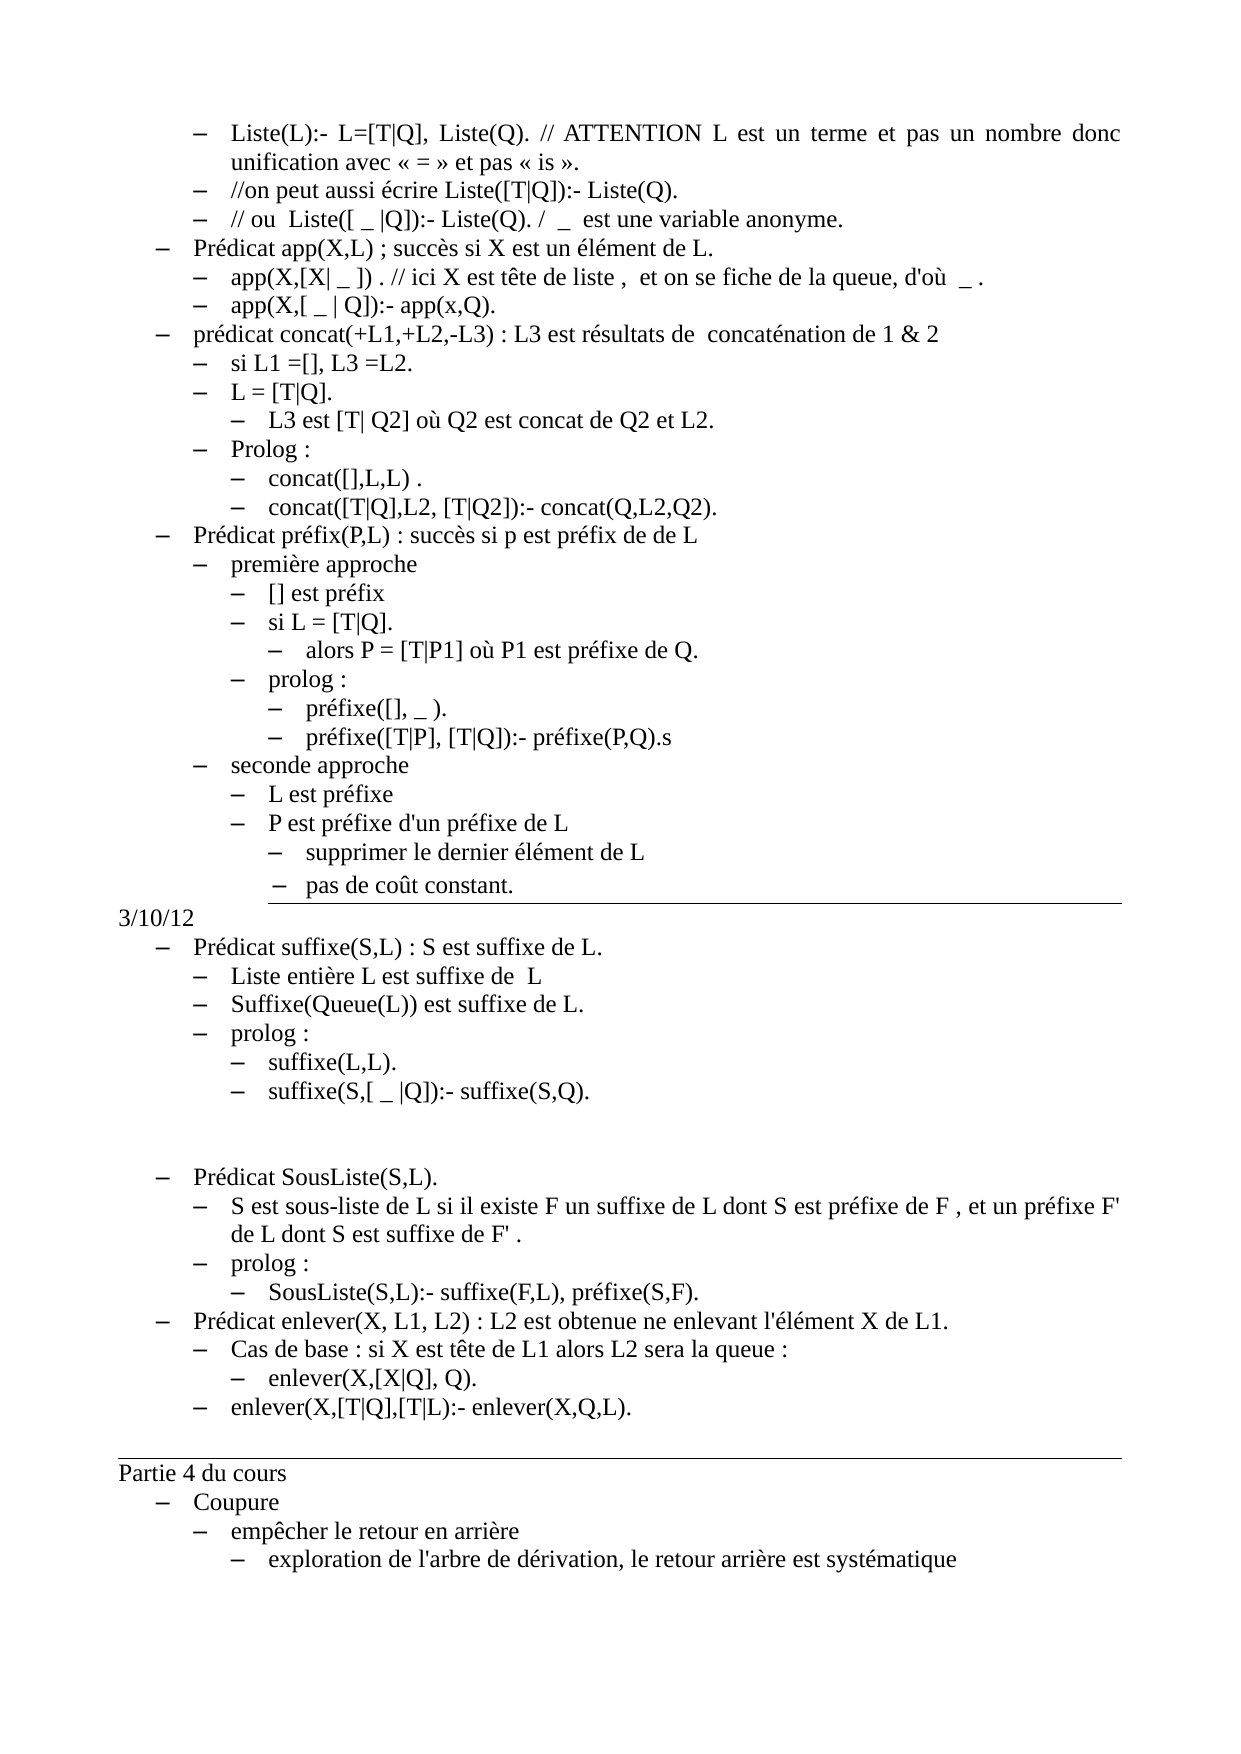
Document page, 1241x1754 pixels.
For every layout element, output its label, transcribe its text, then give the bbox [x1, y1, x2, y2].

list empêcher le retour en arrière [193, 1516, 1122, 1544]
list préfixe([T|P], [T|Q]):- préfixe(P,Q).s [268, 722, 1122, 751]
list L est préfixe [231, 779, 1122, 808]
list app(X,[X| _ ]) . // ici X est tête de liste , et on se fiche de la queue, d'où _ . [193, 262, 1122, 291]
list si L1 =[], L3 =L2. [193, 348, 1122, 377]
list Prédicat préfix(P,L) : succès si p est préfix de de L [156, 521, 1122, 549]
list prolog : [193, 1248, 1122, 1277]
list Prolog : [193, 434, 1122, 463]
list concat([],L,L) . [231, 463, 1122, 492]
list Suffixe(Queue(L)) est suffixe de L. [193, 989, 1122, 1018]
list concat([T|Q],L2, [T|Q2]):- concat(Q,L2,Q2). [231, 492, 1122, 521]
list Liste(L):- L=[T|Q], Liste(Q). // ATTENTION L est un terme et pas un nombre donc unification avec « = » et pas « is ». [193, 118, 1122, 176]
list suffixe(L,L). [231, 1047, 1122, 1076]
list Liste entière L est suffixe de L [193, 961, 1122, 989]
list S est sous-liste de L si il existe F un suffixe de L dont S est préfixe de F , et un préfixe F' de L dont S est suffixe de F' . [193, 1191, 1122, 1248]
text Partie 4 du cours [118, 1459, 1122, 1487]
list Prédicat suffixe(S,L) : S est suffixe de L. [156, 932, 1122, 961]
list supprimer le dernier élément de L [268, 837, 1122, 866]
list P est préfixe d'un préfixe de L [231, 808, 1122, 837]
list [] est préfix [231, 578, 1122, 607]
list prolog : [231, 664, 1122, 693]
list // ou Liste([ _ |Q]):- Liste(Q). / _ est une variable anonyme. [193, 204, 1122, 233]
list suffixe(S,[ _ |Q]):- suffixe(S,Q). [231, 1076, 1122, 1104]
list prédicat concat(+L1,+L2,-L3) : L3 est résultats de concaténation de 1 & 2 [156, 319, 1122, 348]
list Cas de base : si X est tête de L1 alors L2 sera la queue : [193, 1334, 1122, 1363]
list L = [T|Q]. [193, 377, 1122, 406]
list //on peut aussi écrire Liste([T|Q]):- Liste(Q). [193, 176, 1122, 204]
list app(X,[ _ | Q]):- app(x,Q). [193, 291, 1122, 319]
list Prédicat app(X,L) ; succès si X est un élément de L. [156, 233, 1122, 262]
list enlever(X,[X|Q], Q). [231, 1363, 1122, 1392]
list SousListe(S,L):- suffixe(F,L), préfixe(S,F). [231, 1277, 1122, 1306]
list seconde approche [193, 751, 1122, 779]
list si L = [T|Q]. [231, 607, 1122, 636]
list enlever(X,[T|Q],[T|L):- enlever(X,Q,L). [193, 1392, 1122, 1421]
list L3 est [T| Q2] où Q2 est concat de Q2 et L2. [231, 406, 1122, 434]
list pas de coût constant. [268, 866, 1122, 903]
text 3/10/12 [118, 903, 1122, 932]
list prolog : [193, 1018, 1122, 1047]
list alors P = [T|P1] où P1 est préfixe de Q. [268, 636, 1122, 664]
list Prédicat enlever(X, L1, L2) : L2 est obtenue ne enlevant l'élément X de L1. [156, 1306, 1122, 1334]
list exploration de l'arbre de dérivation, le retour arrière est systématique [231, 1544, 1122, 1573]
list première approche [193, 549, 1122, 578]
list Prédicat SousListe(S,L). [156, 1162, 1122, 1191]
list Coupure [156, 1487, 1122, 1516]
list préfixe([], _ ). [268, 693, 1122, 722]
